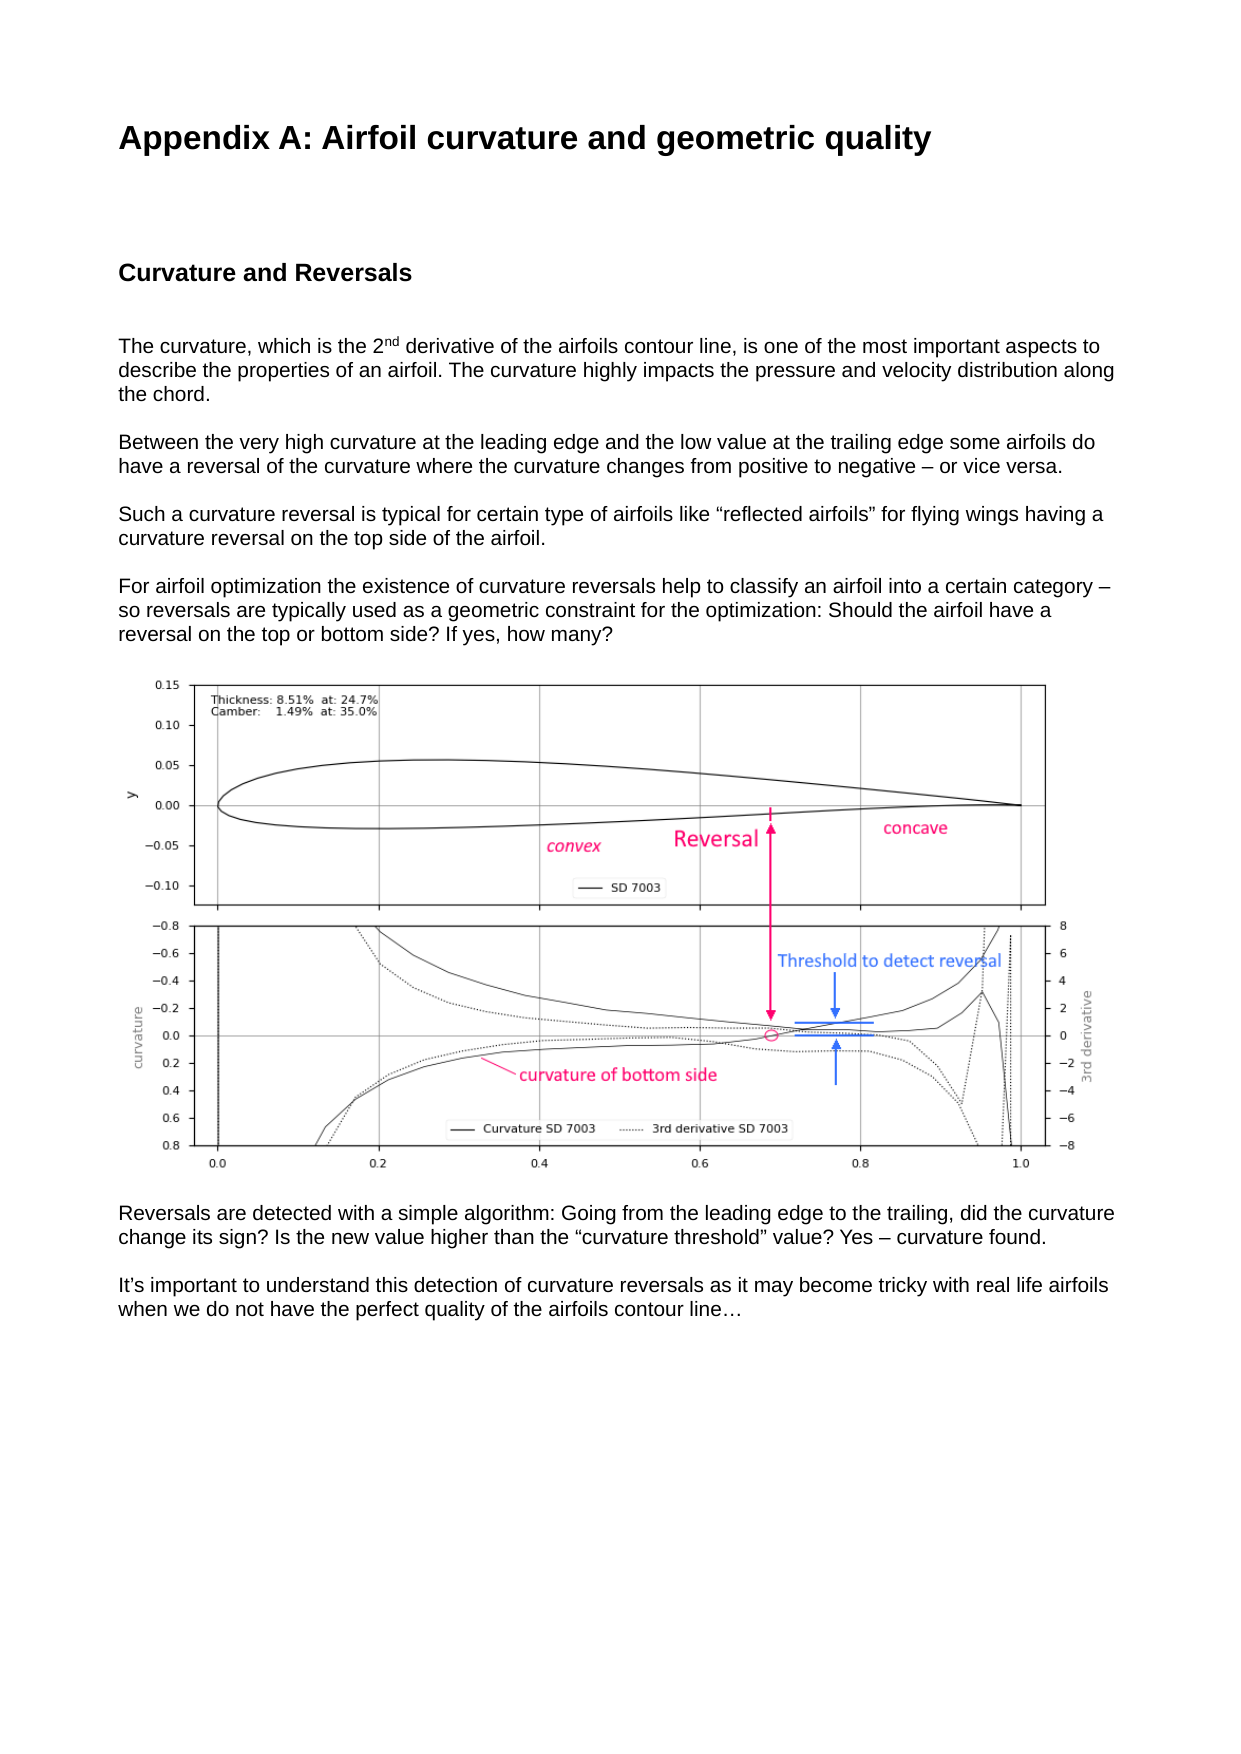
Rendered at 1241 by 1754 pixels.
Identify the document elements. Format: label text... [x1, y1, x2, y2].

text Such a curvature reversal is typical for certain type of airfoils like “reflected airfoils” for flying wings having a curvature reversal on the top side of the airfoil. [118, 502, 1122, 550]
text Between the very high curvature at the leading edge and the low value at the trailing edge some airfoils do have a reversal of the curvature where the curvature changes from positive to negative – or vice versa. [118, 430, 1122, 478]
subtitle Appendix A: Airfoil curvature and geometric quality [118, 118, 1122, 157]
subtitle Curvature and Reversals [118, 258, 1122, 287]
text Reversals are detected with a simple algorithm: Going from the leading edge to the trailing, did the curvature change its sign? Is the new value higher than the “curvature threshold” value? Yes – curvature found. [118, 1201, 1122, 1249]
text It’s important to understand this detection of curvature reversals as it may become tricky with real life airfoils when we do not have the perfect quality of the airfoils contour line… [118, 1273, 1122, 1321]
text The curvature, which is the 2nd derivative of the airfoils contour line, is one of the most important aspects to describe the properties of an airfoil. The curvature highly impacts the pressure and velocity distribution along the chord. [118, 334, 1122, 406]
text For airfoil optimization the existence of curvature reversals help to classify an airfoil into a certain category – so reversals are typically used as a geometric constraint for the optimization: Should the airfoil have a reversal on the top or bottom side? If yes, how many? [118, 574, 1122, 646]
